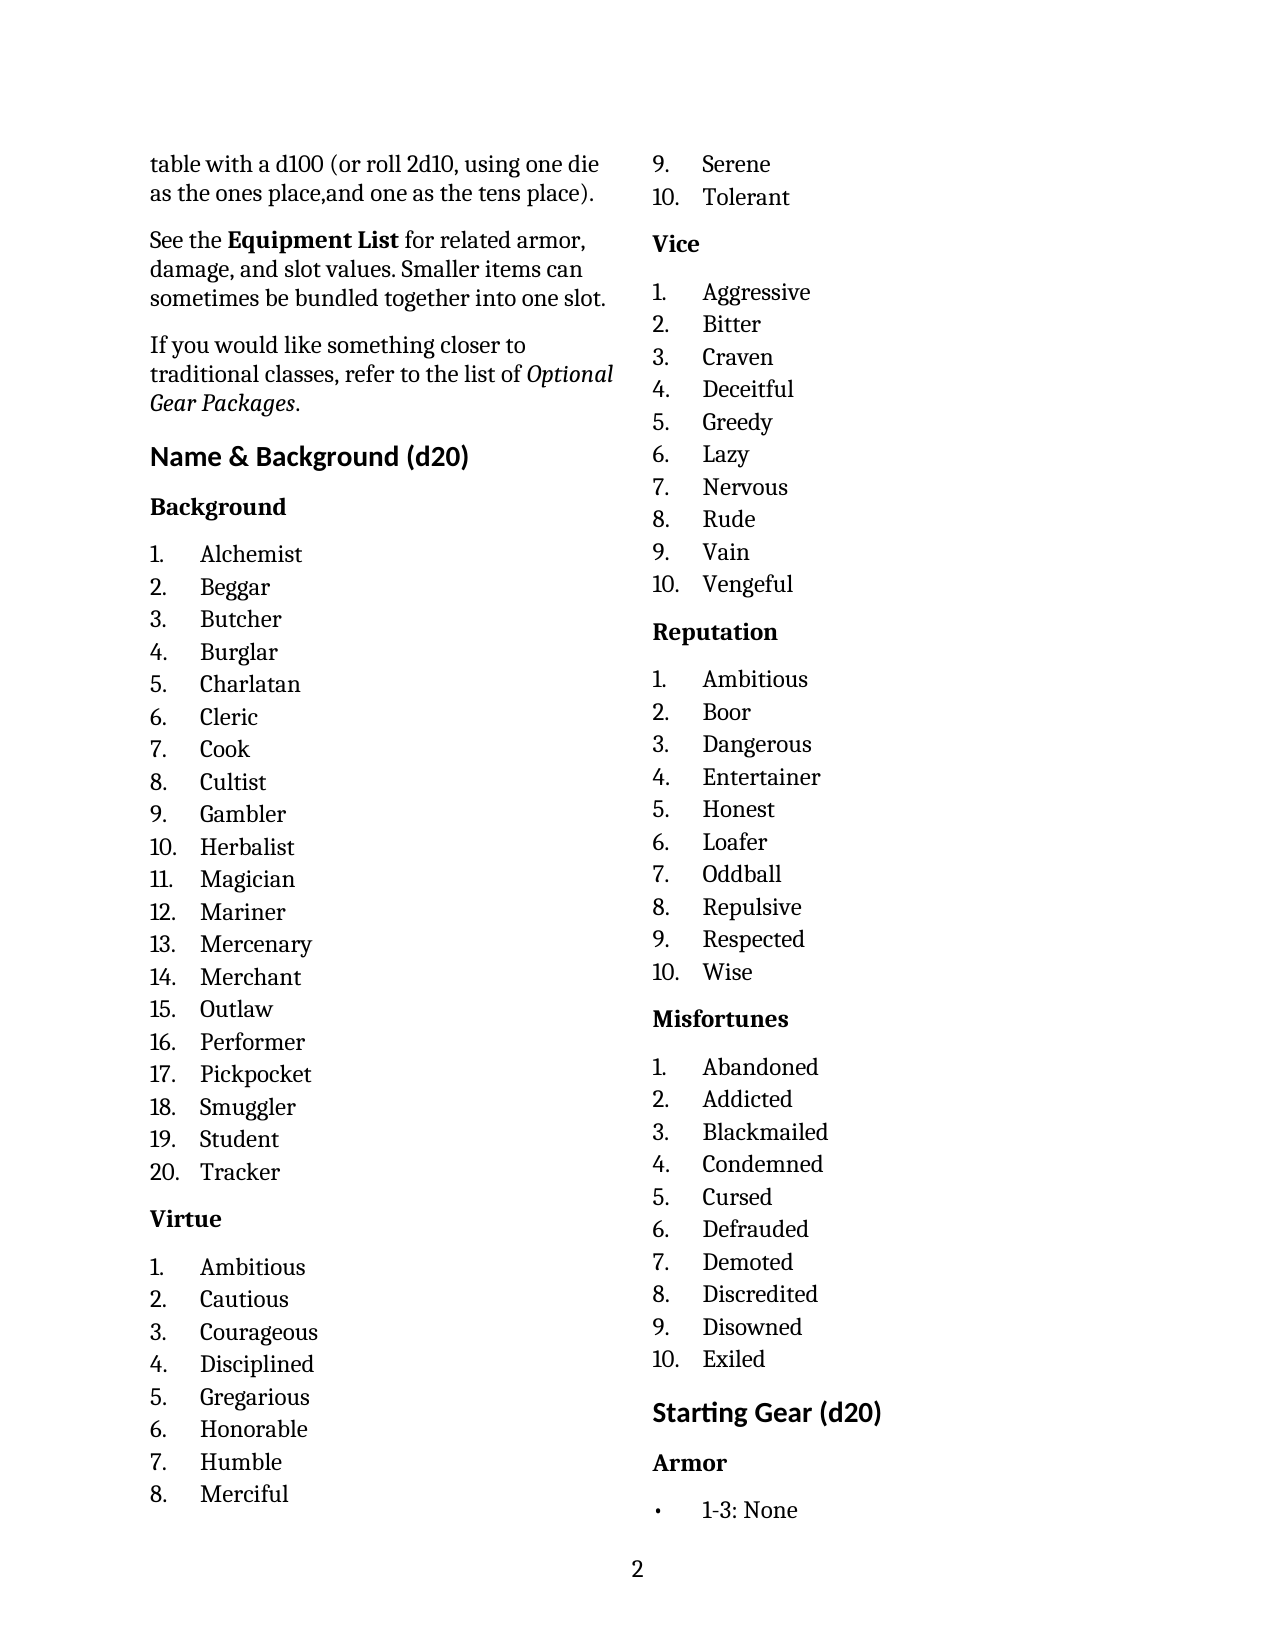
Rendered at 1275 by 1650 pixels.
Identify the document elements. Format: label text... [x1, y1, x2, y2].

list Disowned [652, 1312, 1125, 1341]
list Craven [652, 342, 1125, 371]
list Dangerous [652, 730, 1125, 759]
text Armor [652, 1449, 1125, 1478]
list Merchant [150, 963, 622, 991]
list Cursed [652, 1182, 1125, 1211]
list Bitter [652, 310, 1125, 339]
list Magician [150, 865, 622, 894]
list Gambler [150, 800, 622, 829]
list Cleric [150, 703, 622, 731]
text Vice [652, 230, 1125, 259]
list Outlaw [150, 995, 622, 1024]
list Honest [652, 795, 1125, 824]
list Performer [150, 1028, 622, 1056]
list Disciplined [150, 1350, 622, 1379]
list Demoted [652, 1247, 1125, 1276]
text Background [150, 493, 622, 521]
list Greedy [652, 407, 1125, 436]
list Respected [652, 925, 1125, 954]
list Deceitful [652, 375, 1125, 404]
list Serene [652, 150, 1125, 179]
list Burglar [150, 638, 622, 666]
list Aggressive [652, 277, 1125, 306]
list Alchemist [150, 540, 622, 569]
text See the Equipment List for related armor, damage, and slot values. Smaller items can sometimes be bundled together into one slot. [150, 226, 622, 312]
list Pickpocket [150, 1060, 622, 1089]
list Wise [652, 957, 1125, 986]
list Addicted [652, 1085, 1125, 1114]
list Cautious [150, 1285, 622, 1314]
list Condemned [652, 1150, 1125, 1179]
list Honorable [150, 1415, 622, 1444]
list Charlatan [150, 670, 622, 699]
text If you would like something closer to traditional classes, refer to the list of Optional Gear Packages. [150, 331, 622, 417]
list 1-3: None [652, 1496, 1125, 1525]
list Tolerant [652, 182, 1125, 211]
list Rude [652, 505, 1125, 534]
list Courageous [150, 1318, 622, 1346]
list Exiled [652, 1345, 1125, 1374]
list Student [150, 1125, 622, 1154]
list Abandoned [652, 1052, 1125, 1081]
list Nervous [652, 472, 1125, 501]
list Cultist [150, 768, 622, 796]
list Butcher [150, 605, 622, 634]
list Lazy [652, 440, 1125, 469]
list Herbalist [150, 833, 622, 861]
list Cook [150, 735, 622, 764]
list Defrauded [652, 1215, 1125, 1244]
list Ambitious [652, 665, 1125, 694]
list Gregarious [150, 1383, 622, 1411]
list Mariner [150, 898, 622, 926]
list Blackmailed [652, 1117, 1125, 1146]
list Ambitious [150, 1253, 622, 1281]
list Boor [652, 697, 1125, 726]
text Reputation [652, 617, 1125, 646]
text Misfortunes [652, 1005, 1125, 1034]
list Discredited [652, 1280, 1125, 1309]
list Tracker [150, 1158, 622, 1186]
text table with a d100 (or roll 2d10, using one die as the ones place,and one as the tens place). [150, 150, 622, 207]
list Oddball [652, 860, 1125, 889]
list Humble [150, 1448, 622, 1476]
list Vain [652, 537, 1125, 566]
list Merciful [150, 1480, 622, 1509]
subtitle Name & Background (d20) [150, 438, 622, 474]
list Smuggler [150, 1093, 622, 1121]
list Vengeful [652, 570, 1125, 599]
list Entertainer [652, 762, 1125, 791]
list Beggar [150, 573, 622, 601]
text Virtue [150, 1205, 622, 1234]
list Loafer [652, 827, 1125, 856]
subtitle Starting Gear (d20) [652, 1394, 1125, 1430]
list Repulsive [652, 892, 1125, 921]
list Mercenary [150, 930, 622, 959]
